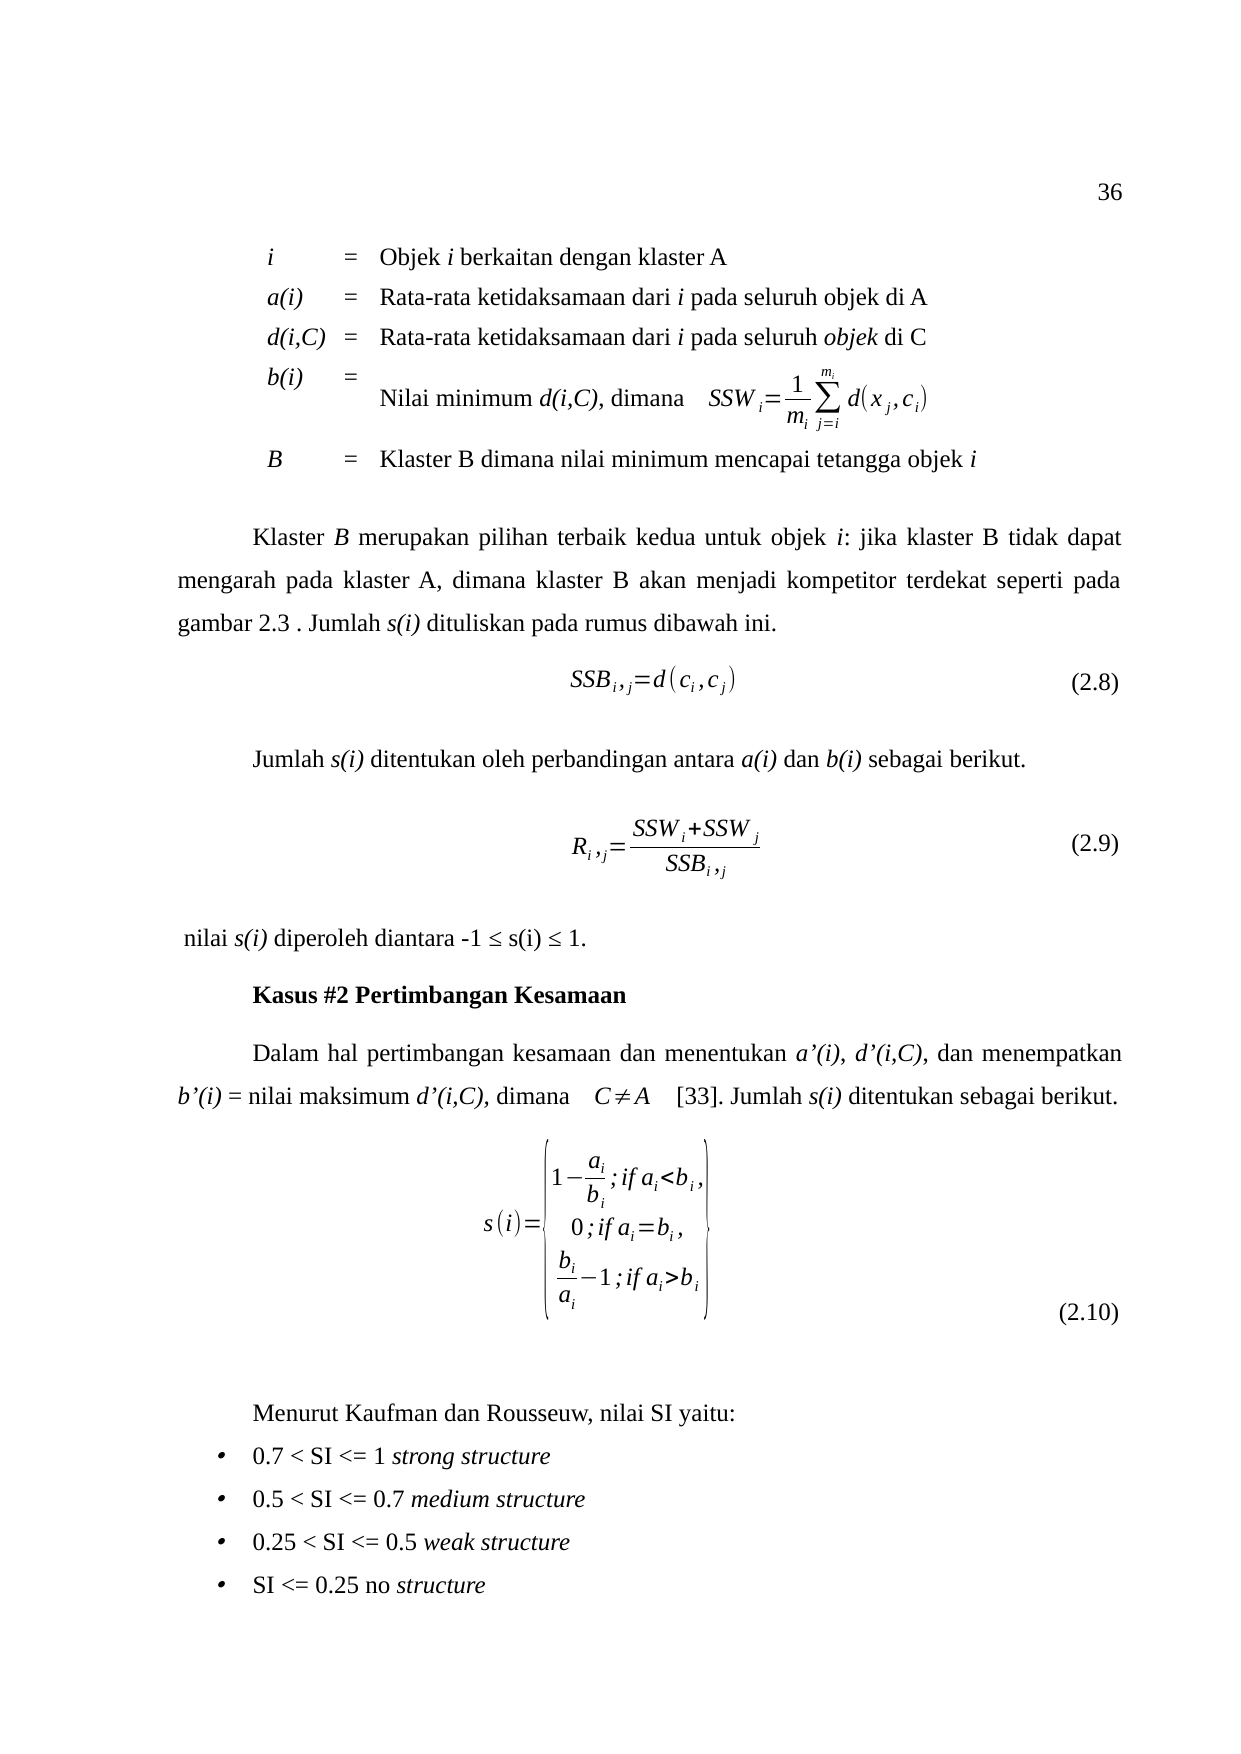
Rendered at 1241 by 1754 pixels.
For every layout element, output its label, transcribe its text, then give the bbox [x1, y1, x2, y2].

text nilai s(i) diperoleh diantara -1 ≤ s(i) ≤ 1. [177, 923, 1122, 952]
text (2.9) [177, 802, 1122, 894]
list 0.5 < SI <= 0.7 medium structure [215, 1484, 1122, 1513]
table_cell Rata-rata ketidaksamaan dari i pada seluruh objek di C [374, 317, 1001, 357]
table_cell Objek i berkaitan dengan klaster A [374, 236, 1001, 276]
table_cell = [338, 357, 374, 438]
table_cell Rata-rata ketidaksamaan dari i pada seluruh objek di A [374, 276, 1001, 317]
text Klaster B merupakan pilihan terbaik kedua untuk objek i: jika klaster B tidak dapat mengarah pada klaster A, dimana klaster B akan menjadi kompetitor terdekat seperti pada gambar 2.3 . Jumlah s(i) dituliskan pada rumus dibawah ini. [177, 522, 1122, 637]
table_cell = [338, 317, 374, 357]
table_cell a(i) [261, 276, 338, 317]
list 0.7 < SI <= 1 strong structure [215, 1441, 1122, 1470]
text Kasus #2 Pertimbangan Kesamaan [177, 981, 1122, 1009]
text (2.8) [177, 651, 1122, 715]
text Rumus 2.8. Menentukan Jumlah s(i) pada Penentuan Ketidaksamaan [564, 664, 778, 701]
table_cell B [261, 439, 338, 479]
text Jumlah s(i) ditentukan oleh perbandingan antara a(i) dan b(i) sebagai berikut. [177, 744, 1122, 773]
table_cell = [338, 236, 374, 276]
text (2.10) [177, 1124, 1122, 1326]
text Rumus 2.10. Penentuan Jumlah s(i) Pertimbangan Kesamaan [477, 1137, 885, 1320]
list 0.25 < SI <= 0.5 weak structure [215, 1527, 1122, 1556]
text Menurut Kaufman dan Rousseuw, nilai SI yaitu: [177, 1398, 1122, 1427]
list SI <= 0.25 no structure [215, 1570, 1122, 1599]
table_cell Nilai minimum d(i,C), dimana [374, 357, 1001, 438]
text Dalam hal pertimbangan kesamaan dan menentukan a’(i), d’(i,C), dan menempatkan b’(i) = nilai maksimum d’(i,C), dimana [33]⁠. Jumlah s(i) ditentukan sebagai berikut. [177, 1038, 1122, 1110]
table_cell d(i,C) [261, 317, 338, 357]
table_cell = [338, 276, 374, 317]
table_cell Klaster B dimana nilai minimum mencapai tetangga objek i [374, 439, 1001, 479]
table_cell = [338, 439, 374, 479]
table_cell b(i) [261, 357, 338, 438]
text Rumus 2.9. Penentuan Jumlah s(i) Pertimbangan Ketidaksamaan [564, 814, 934, 880]
table_cell i [261, 236, 338, 276]
